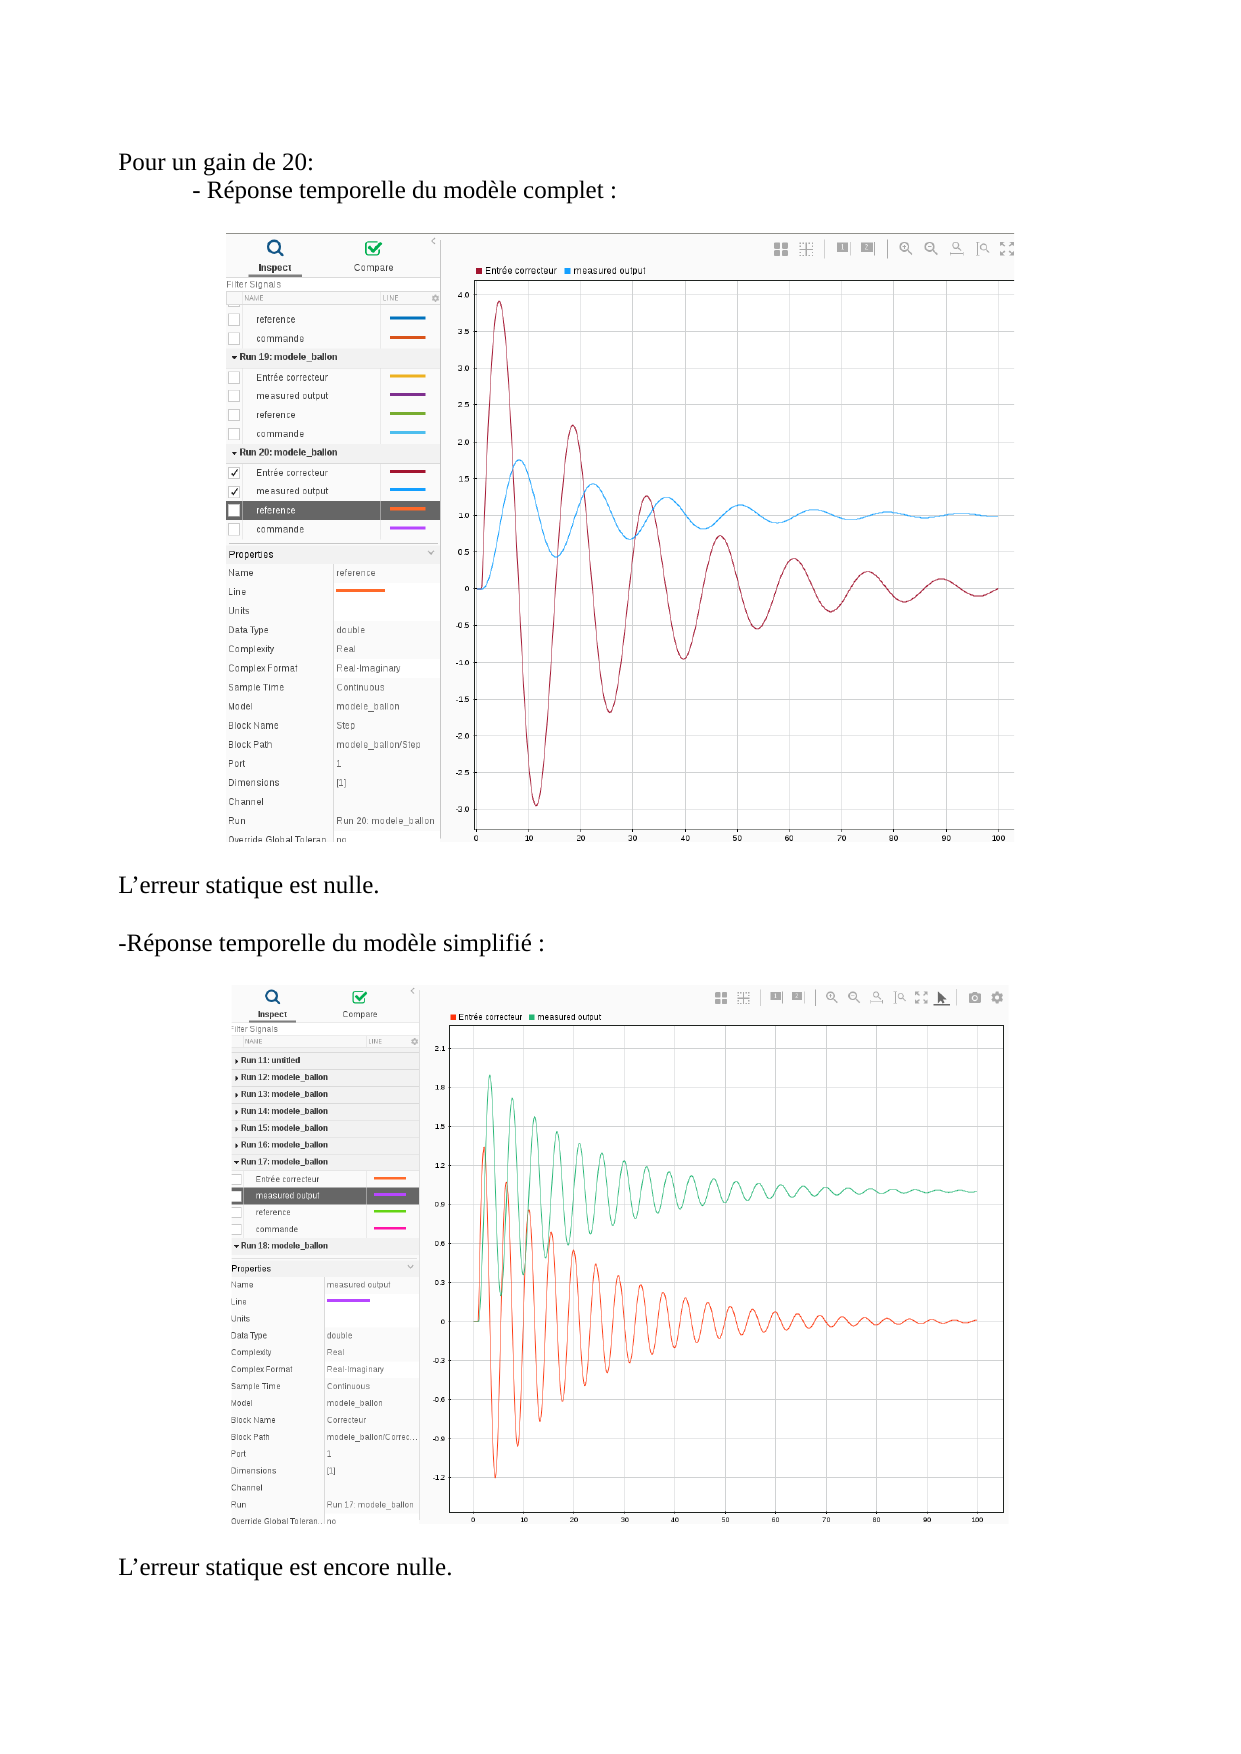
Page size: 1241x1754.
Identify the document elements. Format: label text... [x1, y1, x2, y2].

text L’erreur statique est nulle. [118, 870, 1122, 899]
text - Réponse temporelle du modèle complet : [118, 176, 1122, 204]
picture [226, 233, 1015, 842]
text Pour un gain de 20: [118, 147, 1122, 176]
text -Réponse temporelle du modèle simplifié : [118, 928, 1122, 956]
text L’erreur statique est encore nulle. [118, 1552, 1122, 1581]
picture [231, 985, 1009, 1524]
